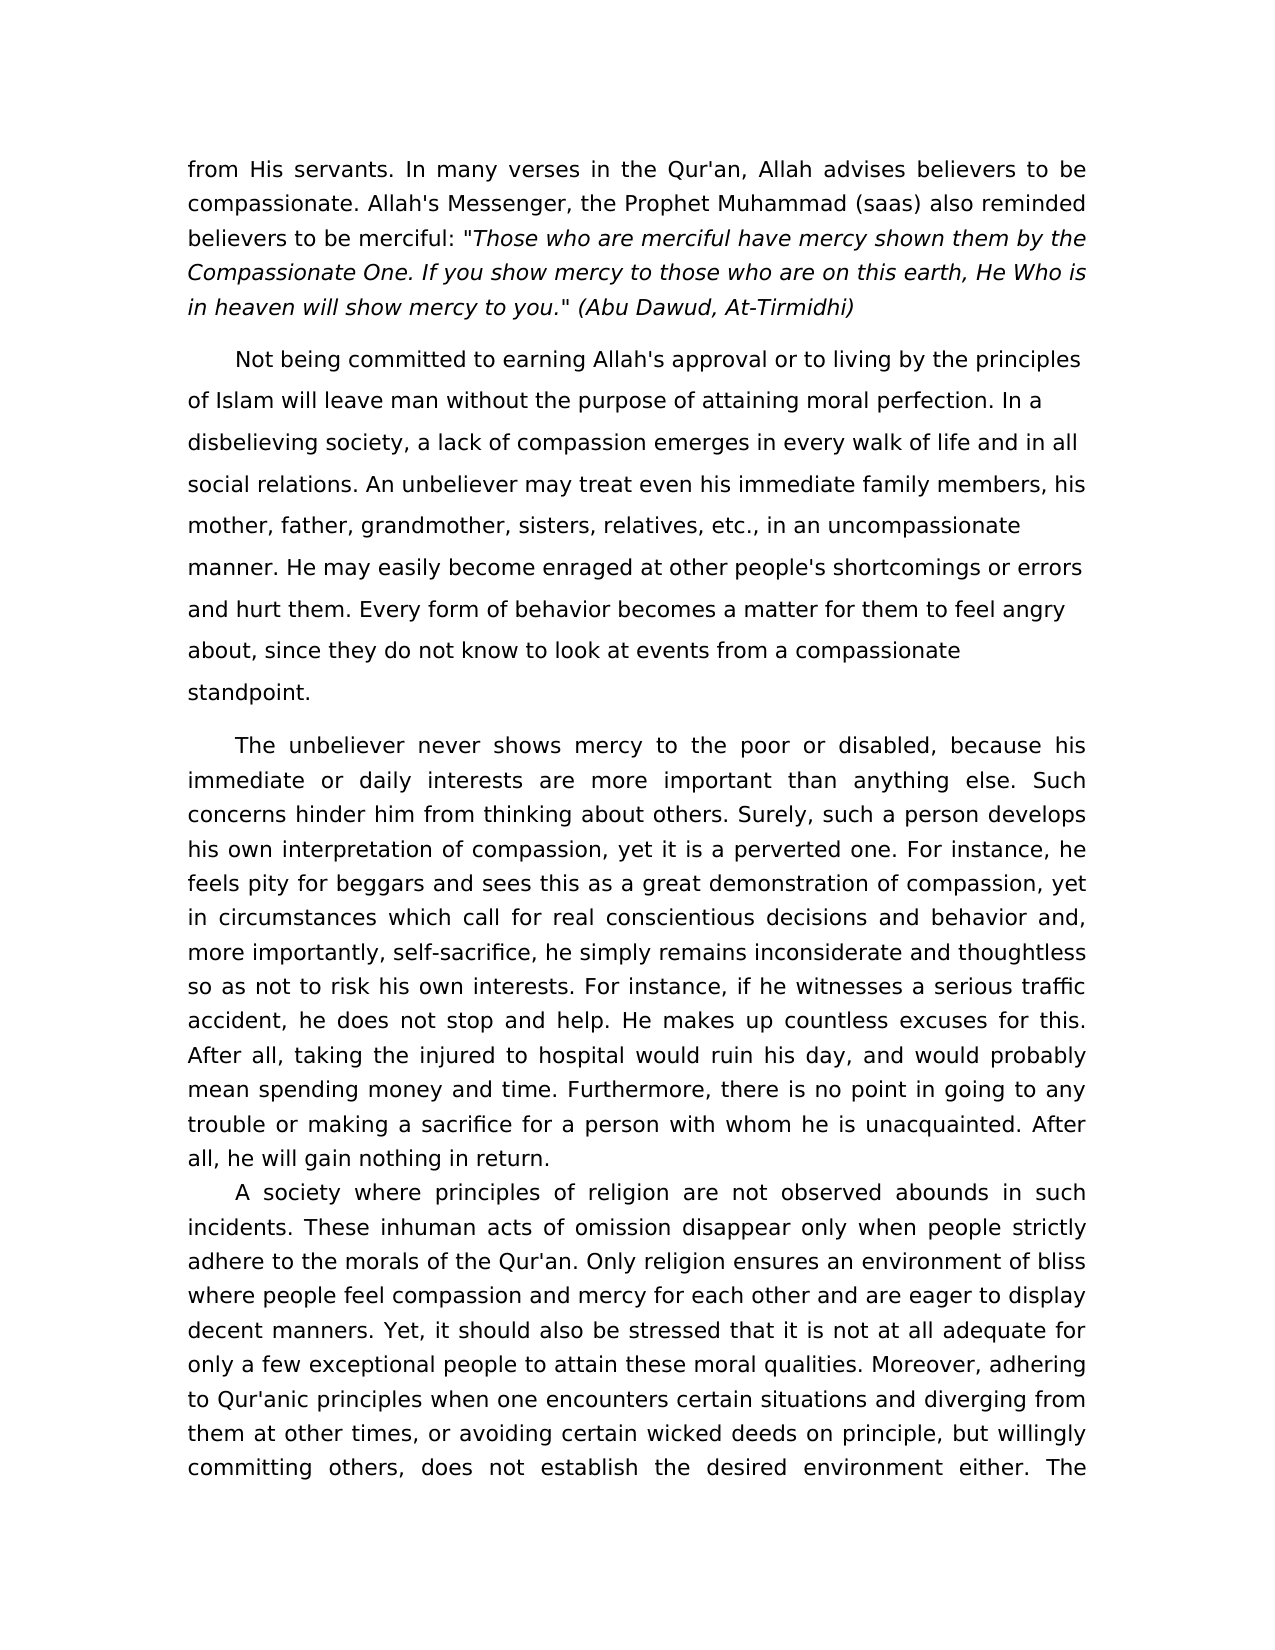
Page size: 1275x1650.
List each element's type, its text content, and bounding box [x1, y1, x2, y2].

text A society where principles of religion are not observed abounds in such incidents. These inhuman acts of omission disappear only when people strictly adhere to the morals of the Qur'an. Only religion ensures an environment of bliss where people feel compassion and mercy for each other and are eager to display decent manners. Yet, it should also be stressed that it is not at all adequate for only a few exceptional people to attain these moral qualities. Moreover, adhering to Qur'anic principles when one encounters certain situations and diverging from them at other times, or avoiding certain wicked deeds on principle, but willingly committing others, does not establish the desired environment either. The [187, 1173, 1087, 1483]
text Not being committed to earning Allah's approval or to living by the principles of Islam will leave man without the purpose of attaining moral perfection. In a disbelieving society, a lack of compassion emerges in every walk of life and in all social relations. An unbeliever may treat even his immediate family members, his mother, father, grandmother, sisters, relatives, etc., in an uncompassionate manner. He may easily become enraged at other people's shortcomings or errors and hurt them. Every form of behavior becomes a matter for them to feel angry about, since they do not know to look at events from a compassionate standpoint. [187, 334, 1087, 709]
text from His servants. In many verses in the Qur'an, Allah advises believers to be compassionate. Allah's Messenger, the Prophet Muhammad (saas) also reminded believers to be merciful: "Those who are merciful have mercy shown them by the Compassionate One. If you show mercy to those who are on this earth, He Who is in heaven will show mercy to you." (Abu Dawud, At-Tirmidhi) [187, 150, 1087, 322]
text The unbeliever never shows mercy to the poor or disabled, because his immediate or daily interests are more important than anything else. Such concerns hinder him from thinking about others. Surely, such a person develops his own interpretation of compassion, yet it is a perverted one. For instance, he feels pity for beggars and sees this as a great demonstration of compassion, yet in circumstances which call for real conscientious decisions and behavior and, more importantly, self-sacrifice, he simply remains inconsiderate and thoughtless so as not to risk his own interests. For instance, if he witnesses a serious traffic accident, he does not stop and help. He makes up countless excuses for this. After all, taking the injured to hospital would ruin his day, and would probably mean spending money and time. Furthermore, there is no point in going to any trouble or making a sacrifice for a person with whom he is unacquainted. After all, he will gain nothing in return. [187, 726, 1087, 1173]
